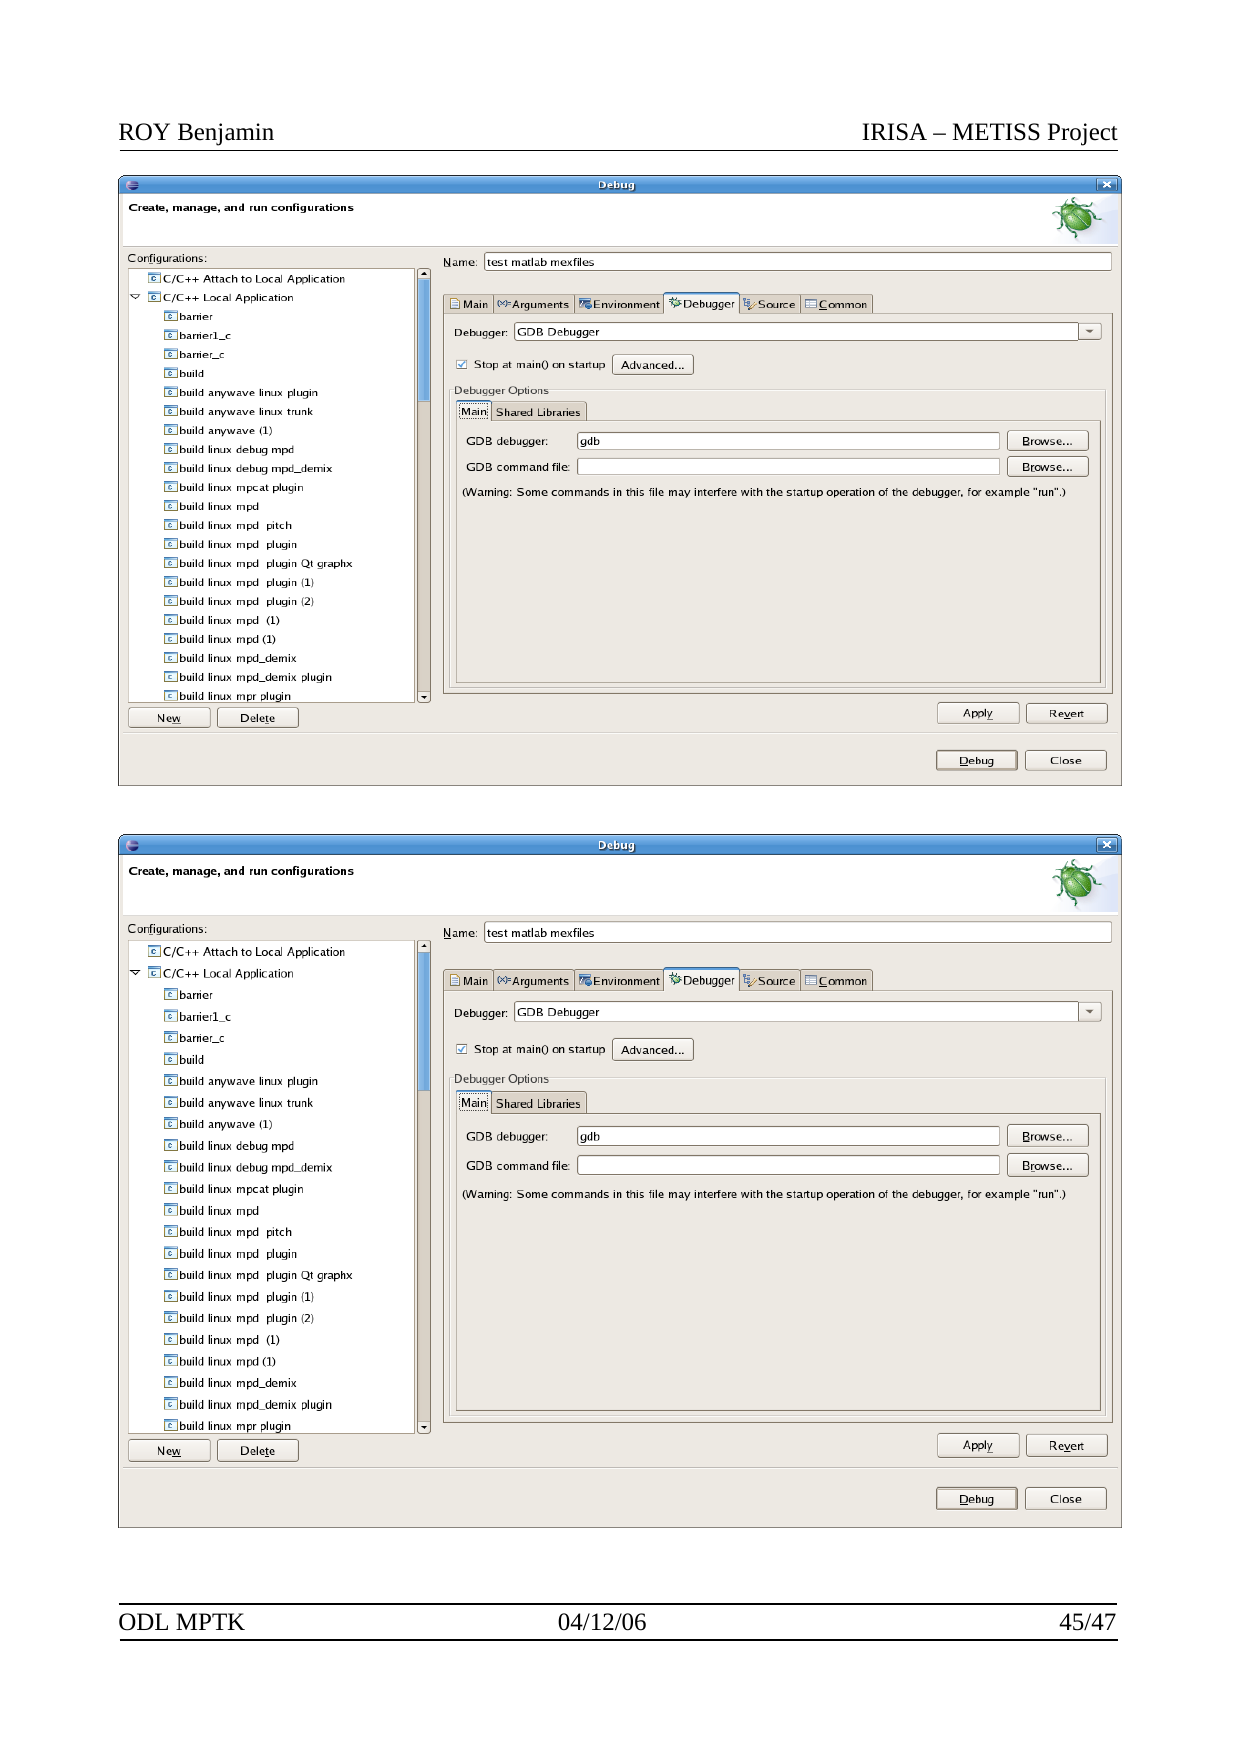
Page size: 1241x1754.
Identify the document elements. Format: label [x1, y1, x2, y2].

picture [118, 175, 1122, 786]
picture [118, 834, 1122, 1528]
